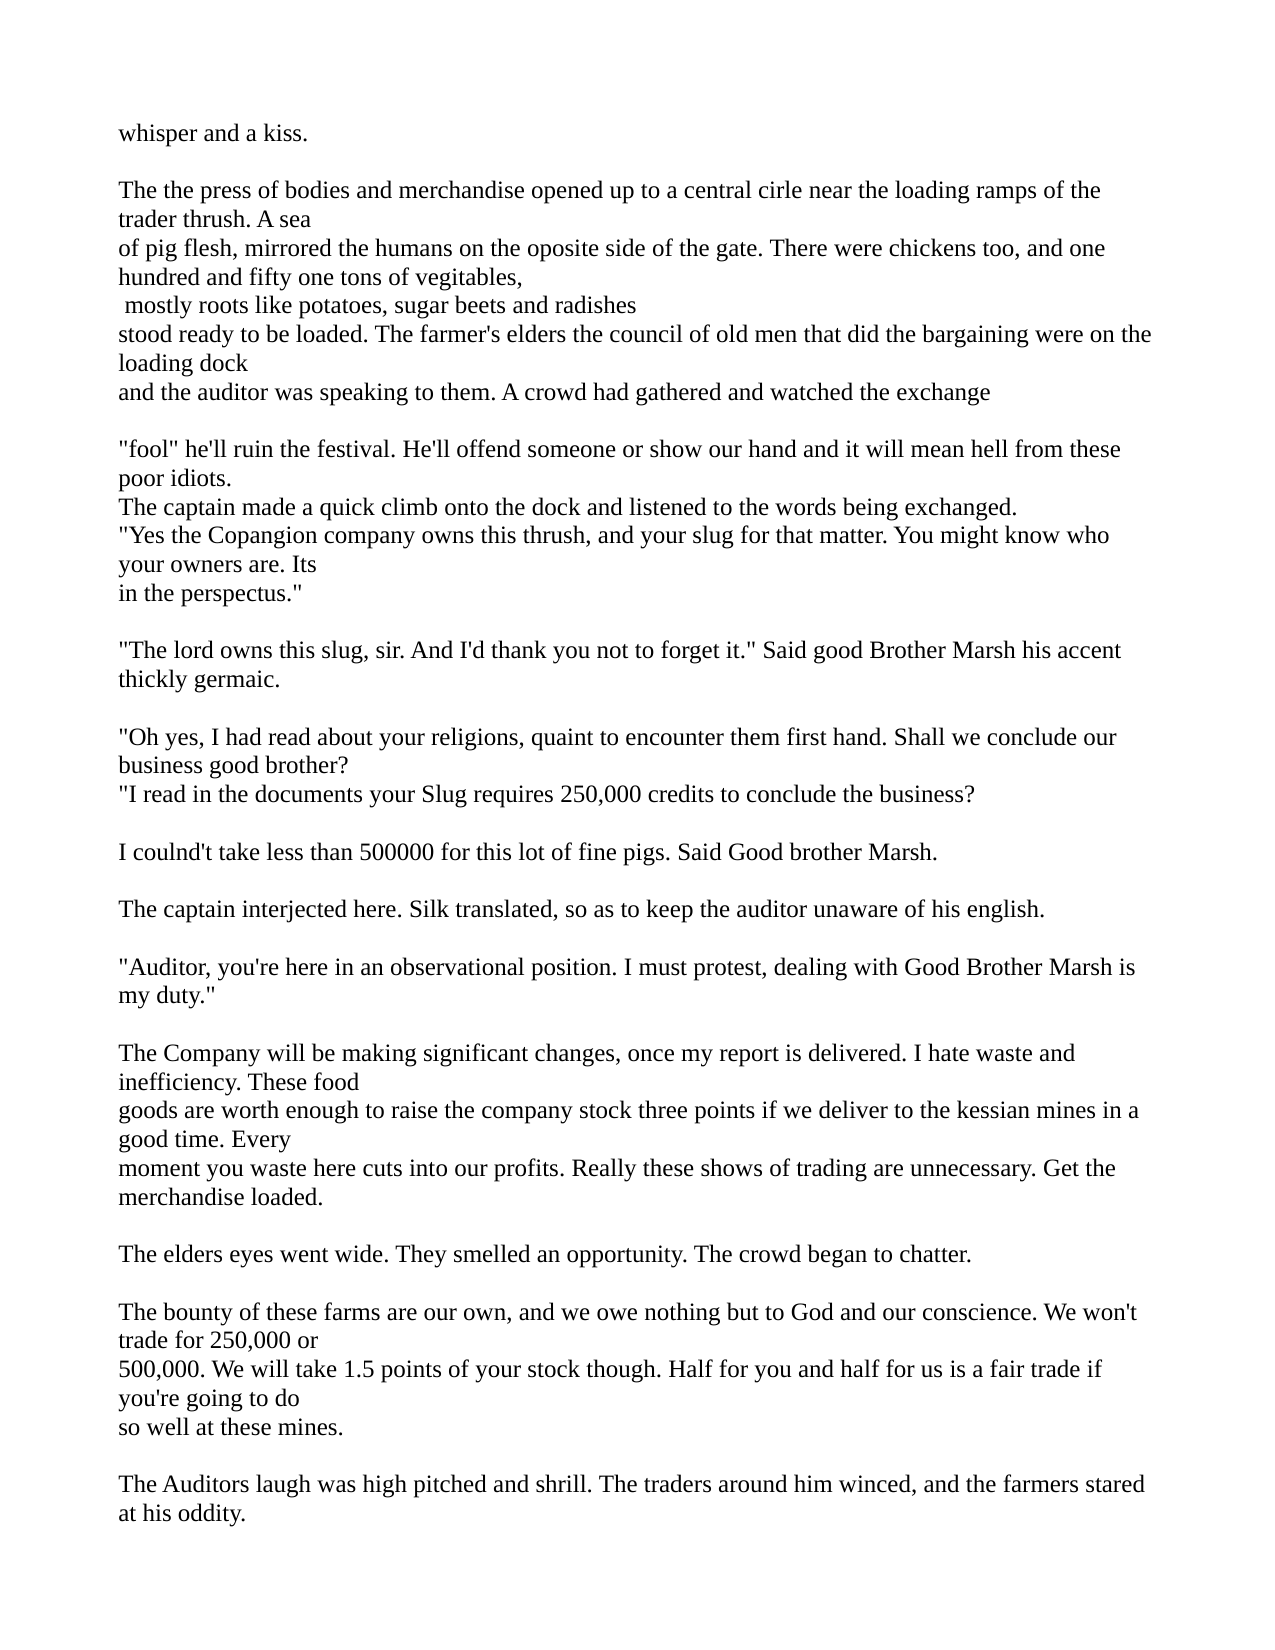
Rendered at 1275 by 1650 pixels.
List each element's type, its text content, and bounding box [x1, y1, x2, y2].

text The Company will be making significant changes, once my report is delivered. I hate waste and inefficiency. These food [118, 1038, 1157, 1096]
text of pig flesh, mirrored the humans on the oposite side of the gate. There were chickens too, and one hundred and fifty one tons of vegitables, [118, 233, 1157, 291]
text The captain interjected here. Silk translated, so as to keep the auditor unaware of his english. [118, 894, 1157, 923]
text "I read in the documents your Slug requires 250,000 credits to conclude the business? [118, 779, 1157, 808]
text 500,000. We will take 1.5 points of your stock though. Half for you and half for us is a fair trade if you're going to do [118, 1354, 1157, 1412]
text stood ready to be loaded. The farmer's elders the council of old men that did the bargaining were on the loading dock [118, 319, 1157, 377]
text "Auditor, you're here in an observational position. I must protest, dealing with Good Brother Marsh is my duty." [118, 952, 1157, 1009]
text The Auditors laugh was high pitched and shrill. The traders around him winced, and the farmers stared at his oddity. [118, 1469, 1157, 1527]
text moment you waste here cuts into our profits. Really these shows of trading are unnecessary. Get the merchandise loaded. [118, 1153, 1157, 1211]
text The elders eyes went wide. They smelled an opportunity. The crowd began to chatter. [118, 1239, 1157, 1268]
text The captain made a quick climb onto the dock and listened to the words being exchanged. [118, 492, 1157, 521]
text so well at these mines. [118, 1412, 1157, 1441]
text "fool" he'll ruin the festival. He'll offend someone or show our hand and it will mean hell from these poor idiots. [118, 434, 1157, 492]
text and the auditor was speaking to them. A crowd had gathered and watched the exchange [118, 377, 1157, 406]
text in the perspectus." [118, 578, 1157, 607]
text mostly roots like potatoes, sugar beets and radishes [118, 291, 1157, 319]
text "The lord owns this slug, sir. And I'd thank you not to forget it." Said good Brother Marsh his accent thickly germaic. [118, 636, 1157, 693]
text I coulnd't take less than 500000 for this lot of fine pigs. Said Good brother Marsh. [118, 837, 1157, 866]
text "Yes the Copangion company owns this thrush, and your slug for that matter. You might know who your owners are. Its [118, 521, 1157, 578]
text goods are worth enough to raise the company stock three points if we deliver to the kessian mines in a good time. Every [118, 1096, 1157, 1153]
text The the press of bodies and merchandise opened up to a central cirle near the loading ramps of the trader thrush. A sea [118, 176, 1157, 233]
text whisper and a kiss. [118, 118, 1157, 147]
text "Oh yes, I had read about your religions, quaint to encounter them first hand. Shall we conclude our business good brother? [118, 722, 1157, 779]
text The bounty of these farms are our own, and we owe nothing but to God and our conscience. We won't trade for 250,000 or [118, 1297, 1157, 1354]
